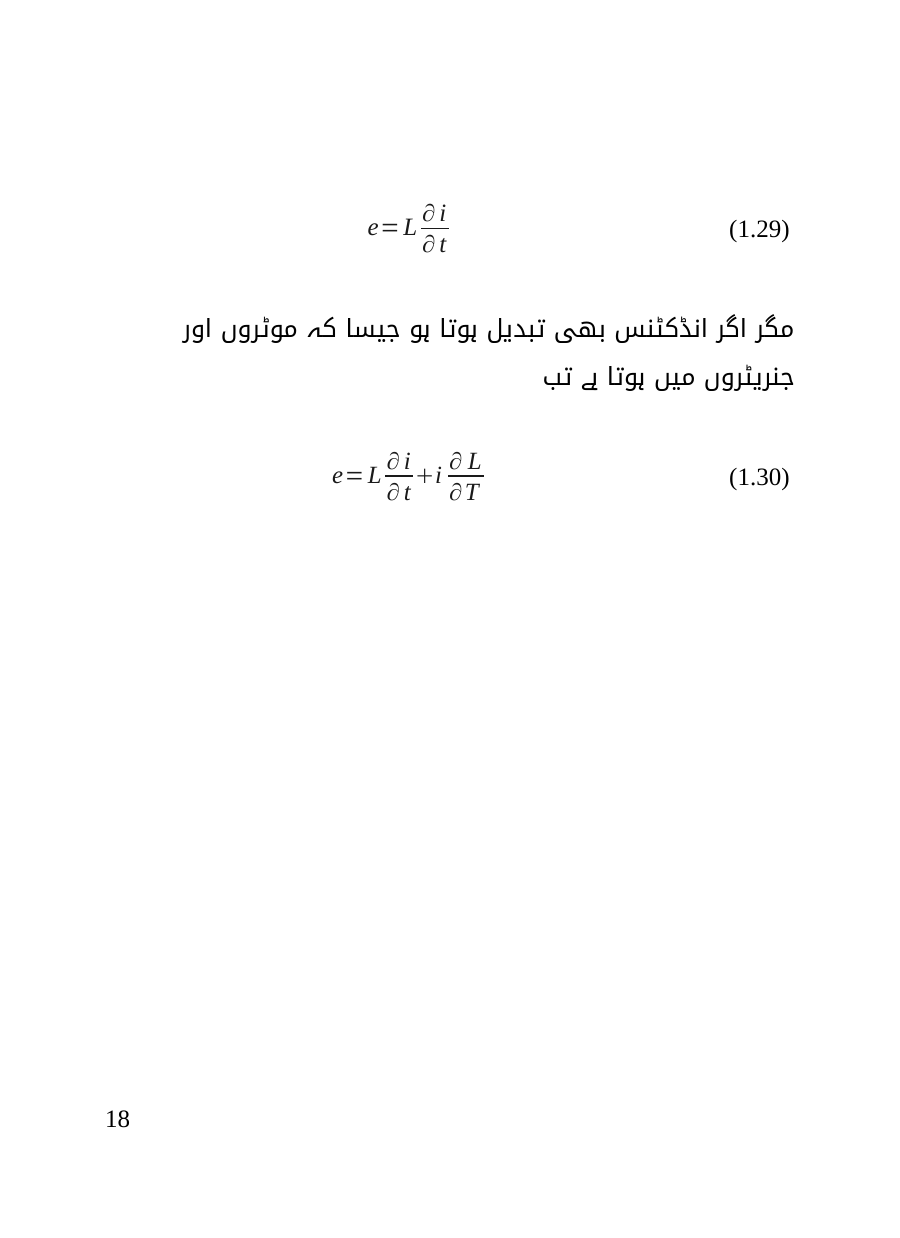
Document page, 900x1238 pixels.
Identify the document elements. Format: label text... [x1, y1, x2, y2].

table_header [105, 441, 718, 524]
table_header [105, 194, 718, 277]
text مگر اگر انڈکٹنس بھی تبدیل ہوتا ہو جیسا کہ موٹروں اور جنریٹروں میں ہوتا ہے تب [105, 305, 795, 400]
table_header (1.30) [718, 441, 795, 524]
table_header (1.29) [718, 194, 795, 277]
